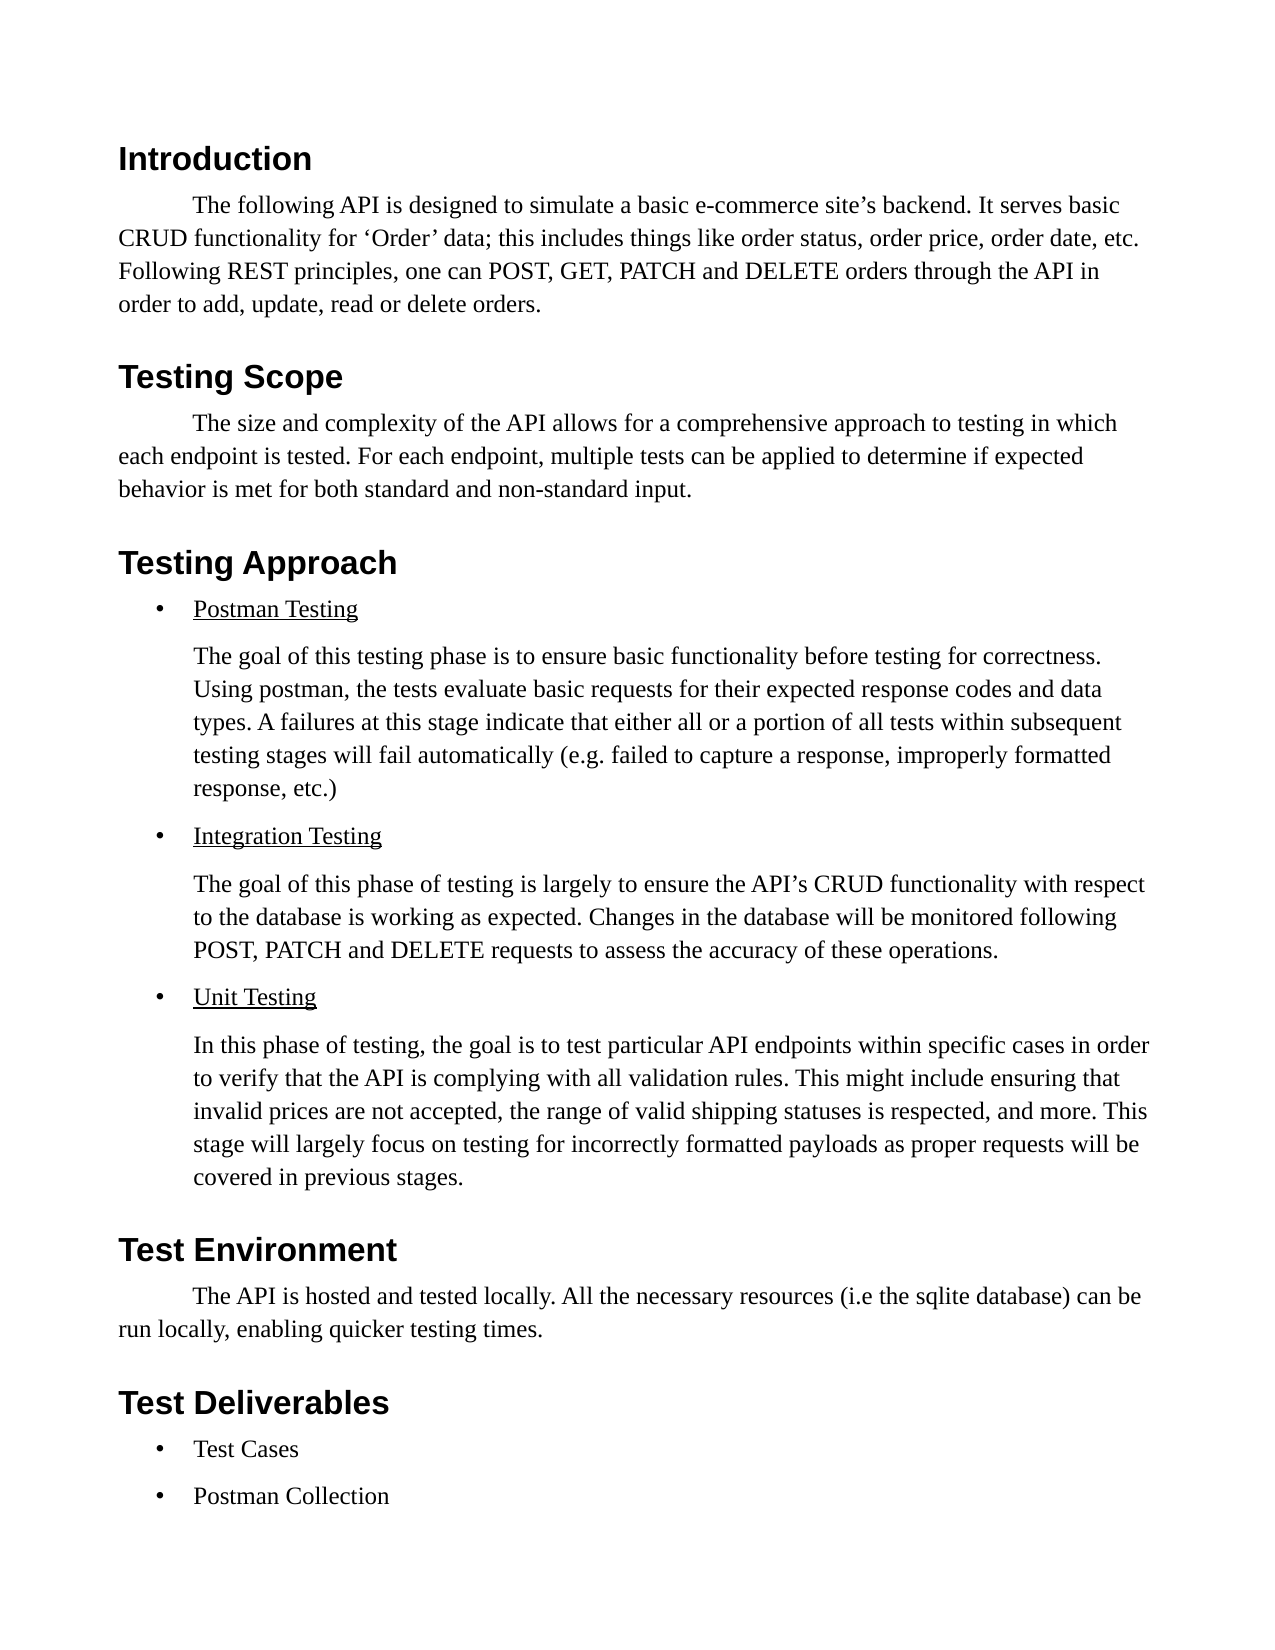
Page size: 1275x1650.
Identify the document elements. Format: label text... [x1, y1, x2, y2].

list The goal of this phase of testing is largely to ensure the API’s CRUD functionality with respect to the database is working as expected. Changes in the database will be monitored following POST, PATCH and DELETE requests to assess the accuracy of these operations. [156, 869, 1157, 963]
subtitle Introduction [118, 139, 1157, 177]
list Unit Testing [156, 982, 1157, 1011]
list Test Cases [156, 1434, 1157, 1462]
text The following API is designed to simulate a basic e-commerce site’s backend. It serves basic CRUD functionality for ‘Order’ data; this includes things like order status, order price, order date, etc. Following REST principles, one can POST, GET, PATCH and DELETE orders through the API in order to add, update, read or delete orders. [118, 190, 1157, 318]
list The goal of this testing phase is to ensure basic functionality before testing for correctness. Using postman, the tests evaluate basic requests for their expected response codes and data types. A failures at this stage indicate that either all or a portion of all tests within subsequent testing stages will fail automatically (e.g. failed to capture a response, improperly formatted response, etc.) [156, 641, 1157, 802]
subtitle Test Deliverables [118, 1383, 1157, 1421]
subtitle Testing Approach [118, 543, 1157, 581]
subtitle Testing Scope [118, 357, 1157, 396]
list In this phase of testing, the goal is to test particular API endpoints within specific cases in order to verify that the API is complying with all validation rules. This might include ensuring that invalid prices are not accepted, the range of valid shipping statuses is respected, and more. This stage will largely focus on testing for incorrectly formatted payloads as proper requests will be covered in previous stages. [156, 1030, 1157, 1191]
list Integration Testing [156, 821, 1157, 850]
text The size and complexity of the API allows for a comprehensive approach to testing in which each endpoint is tested. For each endpoint, multiple tests can be applied to determine if expected behavior is met for both standard and non-standard input. [118, 408, 1157, 503]
text The API is hosted and tested locally. All the necessary resources (i.e the sqlite database) can be run locally, enabling quicker testing times. [118, 1281, 1157, 1343]
subtitle Test Environment [118, 1230, 1157, 1269]
list Postman Testing [156, 594, 1157, 622]
list Postman Collection [156, 1481, 1157, 1510]
